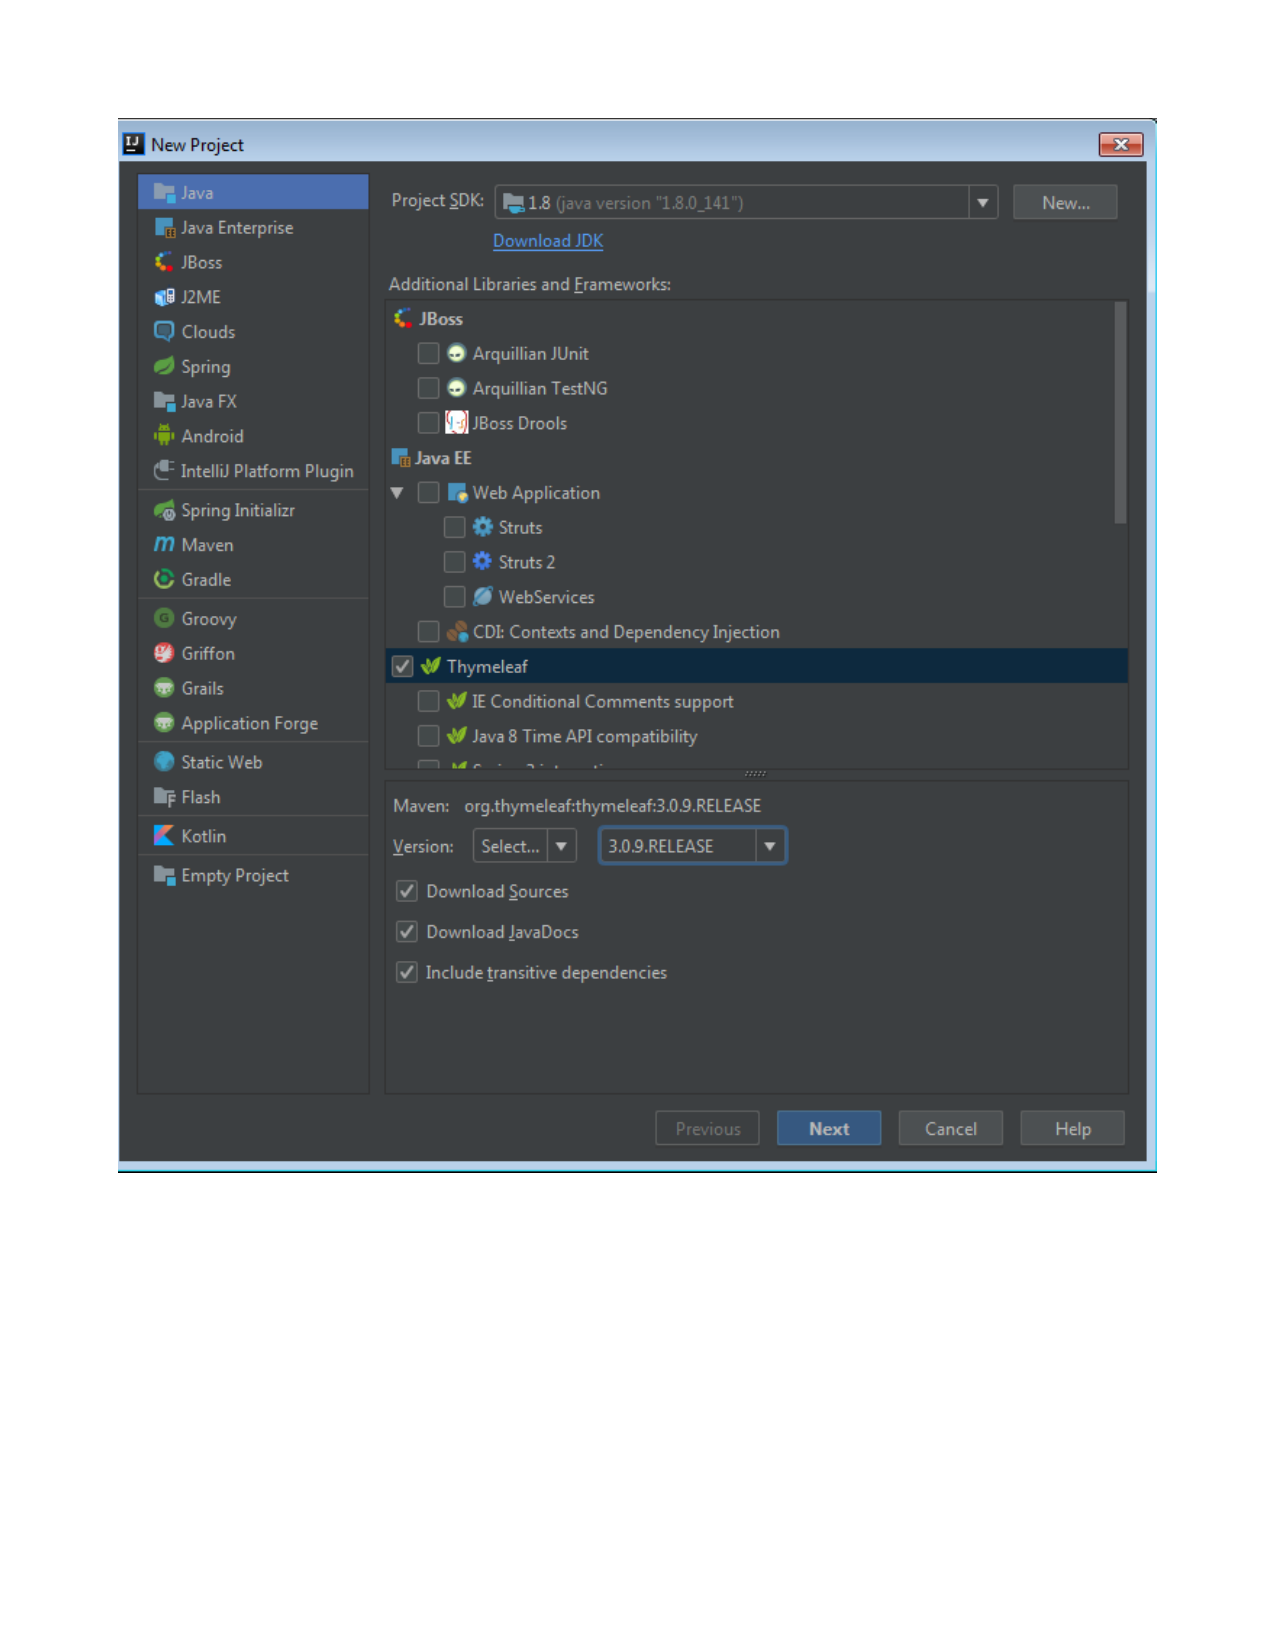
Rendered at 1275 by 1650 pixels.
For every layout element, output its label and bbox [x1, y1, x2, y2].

picture [118, 118, 1157, 1173]
